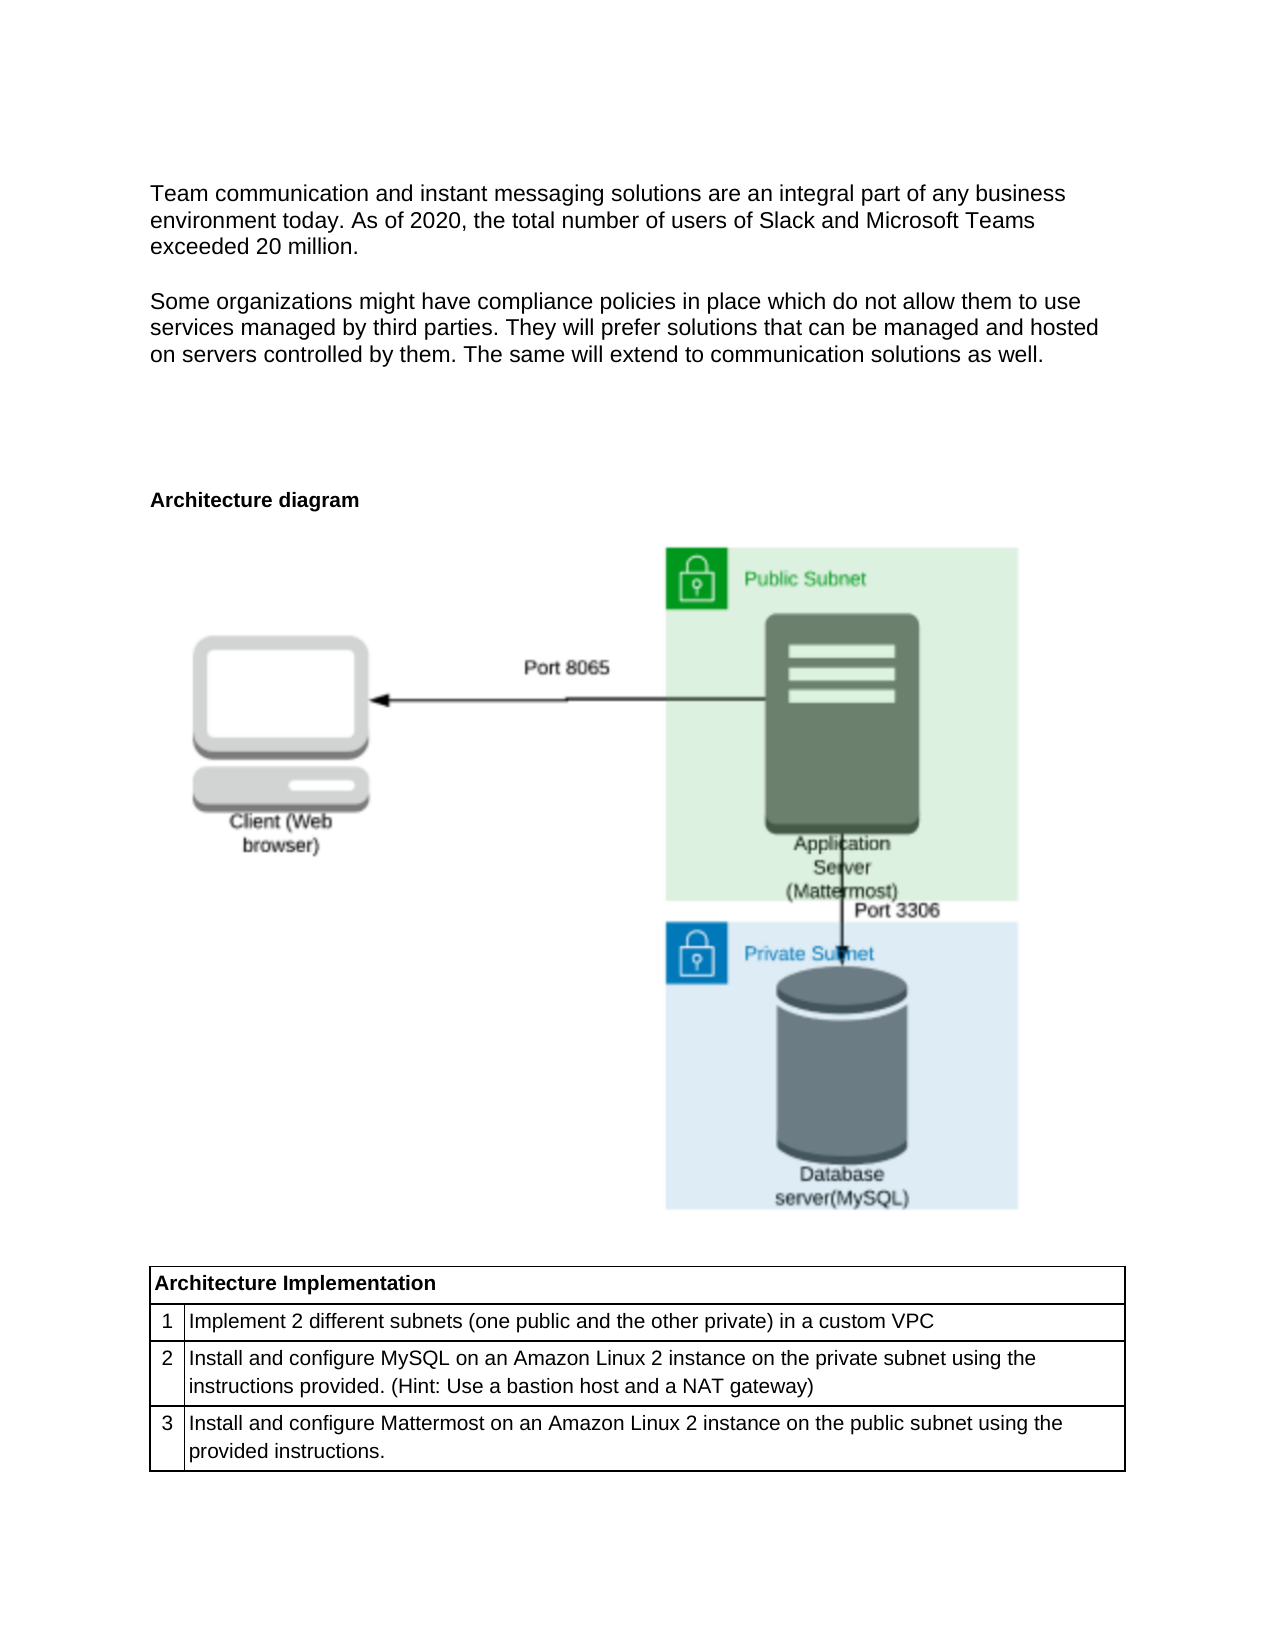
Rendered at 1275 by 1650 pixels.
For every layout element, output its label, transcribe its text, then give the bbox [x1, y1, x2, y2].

table_cell 3 [151, 1407, 184, 1470]
table_cell 2 [151, 1342, 184, 1405]
text Team communication and instant messaging solutions are an integral part of any business environment today. As of 2020, the total number of users of Slack and Microsoft Teams exceeded 20 million. [150, 180, 1125, 259]
picture [150, 515, 1125, 1235]
table_cell Install and configure MySQL on an Amazon Linux 2 instance on the private subnet using the instructions provided. (Hint: Use a bastion host and a NAT gateway) [185, 1342, 1124, 1405]
table_cell 1 [151, 1305, 184, 1340]
text Some organizations might have compliance policies in place which do not allow them to use services managed by third parties. They will prefer solutions that can be managed and hosted on servers controlled by them. The same will extend to communication solutions as well. [150, 288, 1125, 367]
text Architecture diagram [150, 488, 1125, 512]
table_cell Implement 2 different subnets (one public and the other private) in a custom VPC [185, 1305, 1124, 1340]
table_cell Install and configure Mattermost on an Amazon Linux 2 instance on the public subnet using the provided instructions. [185, 1407, 1124, 1470]
table_header Architecture Implementation [151, 1267, 1124, 1303]
